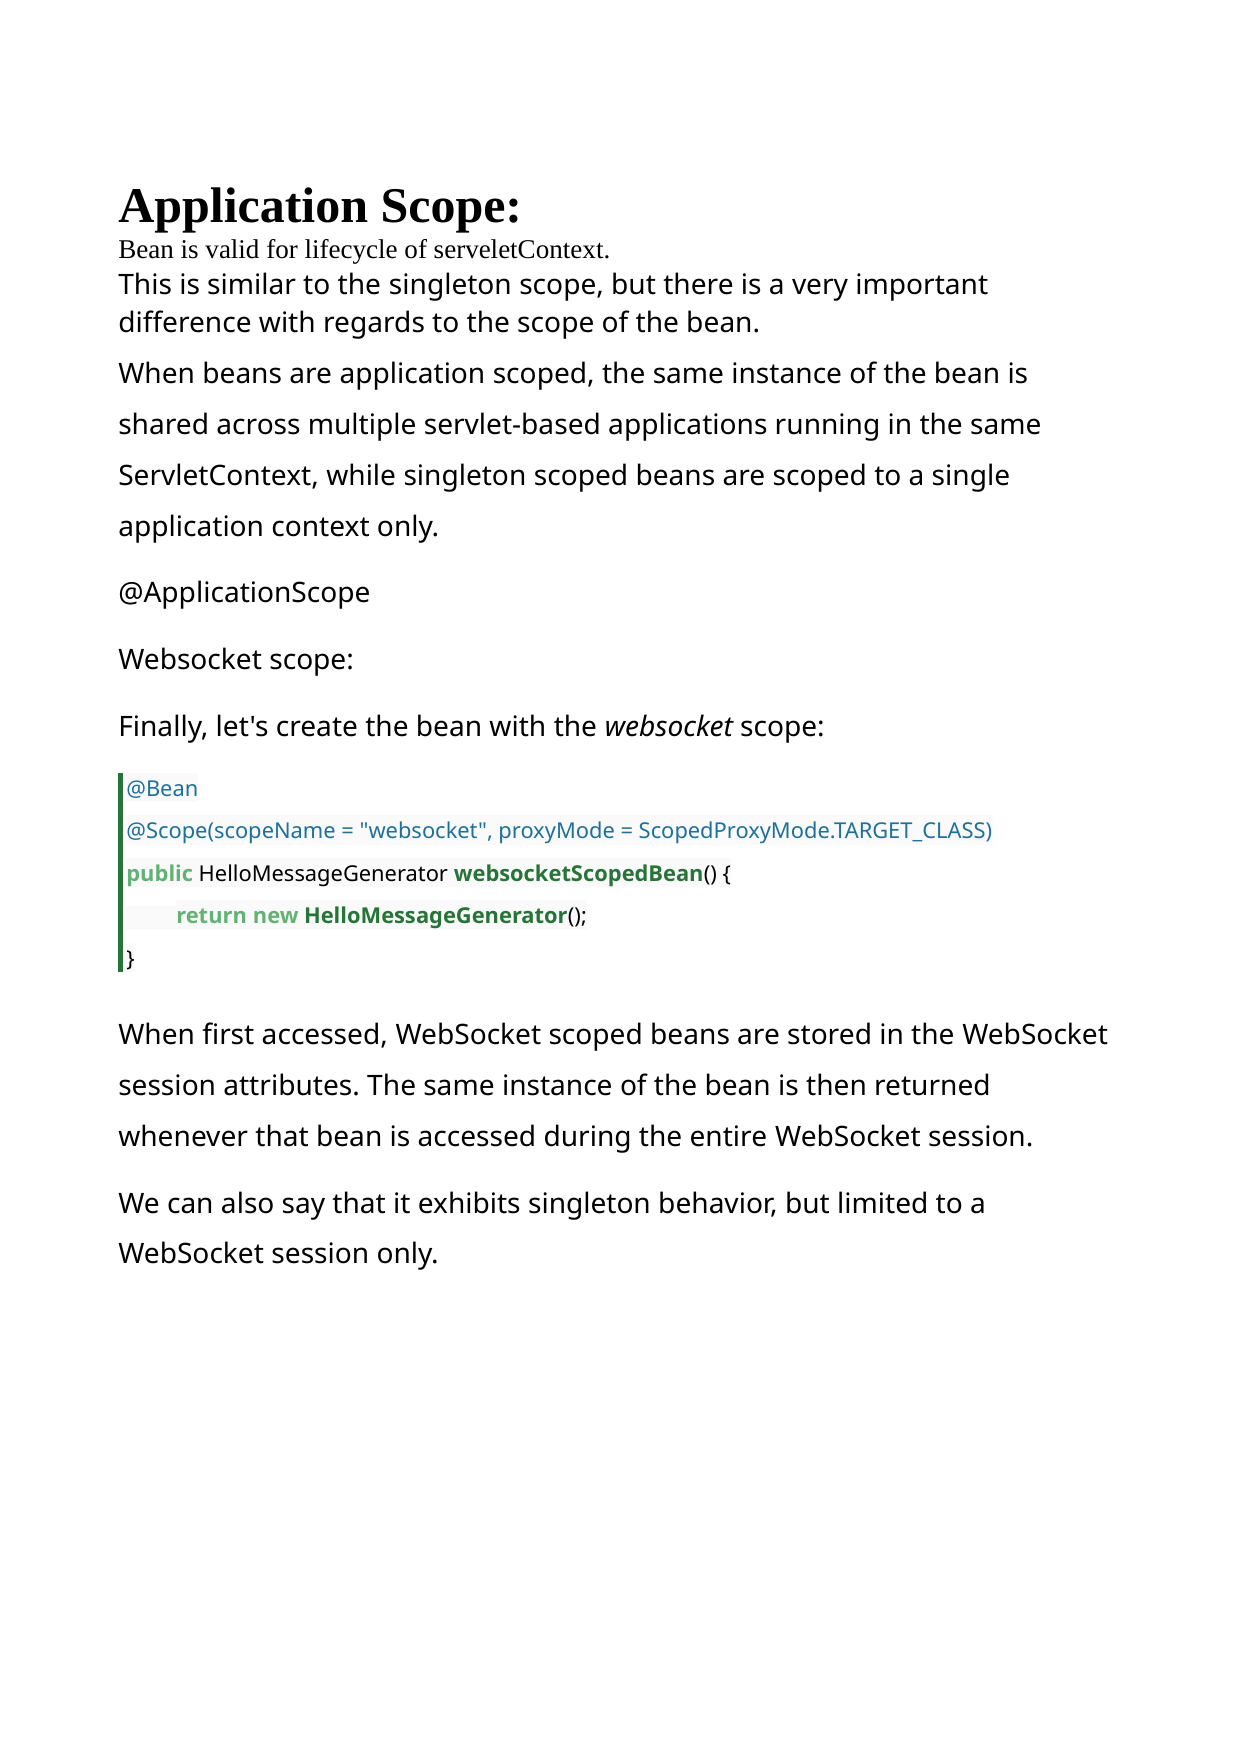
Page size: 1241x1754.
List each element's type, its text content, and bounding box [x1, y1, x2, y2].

text Application Scope: [118, 176, 1122, 233]
text When first accessed, WebSocket scoped beans are stored in the WebSocket session attributes. The same instance of the bean is then returned whenever that bean is accessed during the entire WebSocket session. [118, 1014, 1122, 1155]
text We can also say that it exhibits singleton behavior, but limited to a WebSocket session only. [118, 1183, 1122, 1272]
text When beans are application scoped, the same instance of the bean is shared across multiple servlet-based applications running in the same ServletContext, while singleton scoped beans are scoped to a single application context only. [118, 353, 1122, 544]
text return new HelloMessageGenerator(); [123, 900, 1122, 930]
text Websocket scope: [118, 639, 1122, 678]
text Finally, let's create the bean with the websocket scope: [118, 706, 1122, 744]
text @ApplicationScope [118, 573, 1122, 611]
text @Bean [118, 772, 1122, 802]
text Bean is valid for lifecycle of serveletContext. [118, 233, 1122, 264]
text } [123, 942, 1122, 972]
text @Scope(scopeName = "websocket", proxyMode = ScopedProxyMode.TARGET_CLASS) [123, 815, 1122, 845]
text This is similar to the singleton scope, but there is a very important difference with regards to the scope of the bean. [118, 264, 1122, 341]
text public HelloMessageGenerator websocketScopedBean() { [123, 857, 1122, 887]
